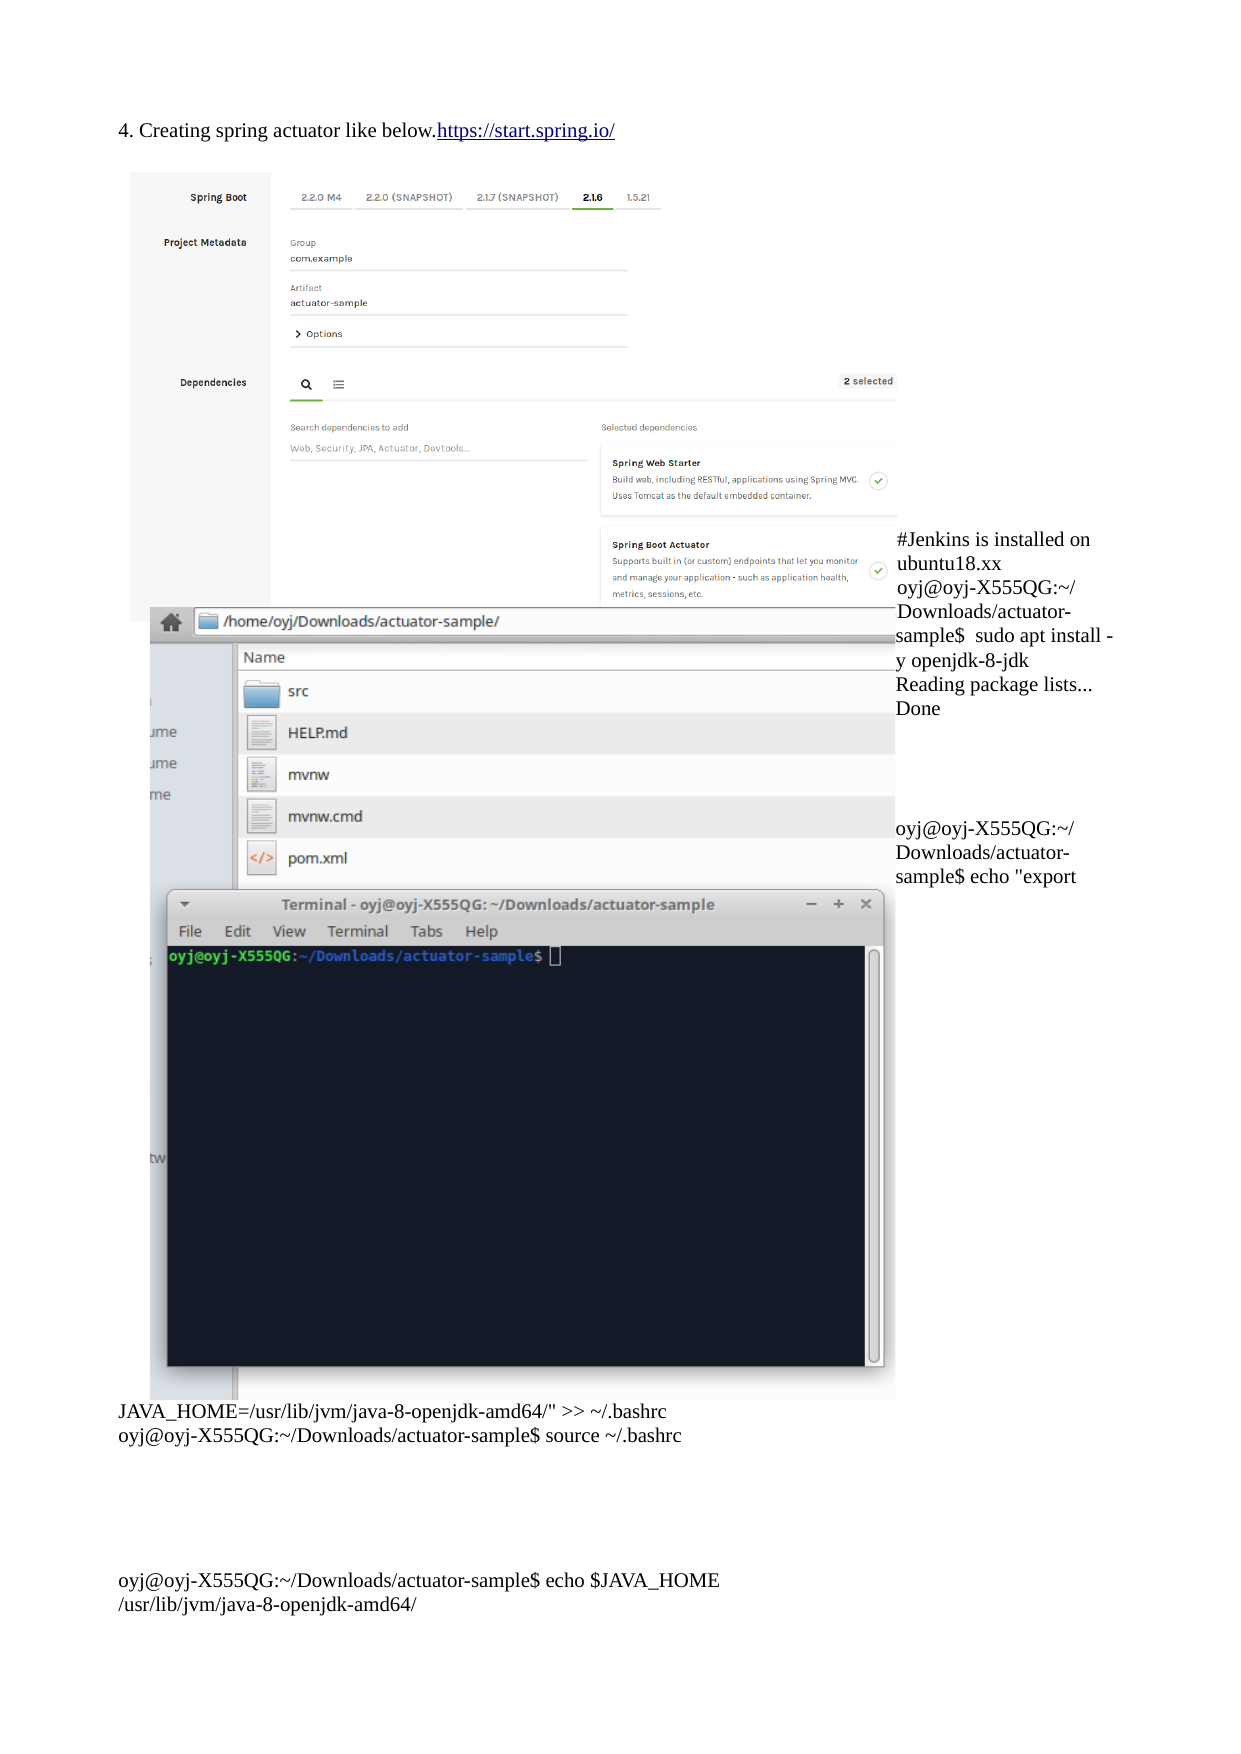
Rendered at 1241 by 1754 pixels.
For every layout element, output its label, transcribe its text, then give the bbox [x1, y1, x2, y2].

text /usr/lib/jvm/java-8-openjdk-amd64/ [118, 1592, 1122, 1616]
picture [129, 172, 897, 1400]
text 4. Creating spring actuator like below.https://start.spring.io/ [118, 118, 1122, 142]
text [118, 575, 149, 672]
text Reading package lists... Done [896, 672, 1122, 720]
text oyj@oyj-X555QG:~/Downloads/actuator-sample$ sudo apt install -y openjdk-8-jdk [896, 575, 1122, 672]
text #Jenkins is installed on ubuntu18.xx [897, 527, 1122, 575]
text oyj@oyj-X555QG:~/Downloads/actuator-sample$ echo $JAVA_HOME [118, 1568, 1122, 1592]
text [118, 672, 149, 720]
text oyj@oyj-X555QG:~/Downloads/actuator-sample$ source ~/.bashrc [118, 1423, 1122, 1447]
text oyj@oyj-X555QG:~/Downloads/actuator-sample$ echo "export JAVA_HOME=/usr/lib/jvm/java-8-openjdk-amd64/" >> ~/.bashrc [118, 816, 1122, 1423]
